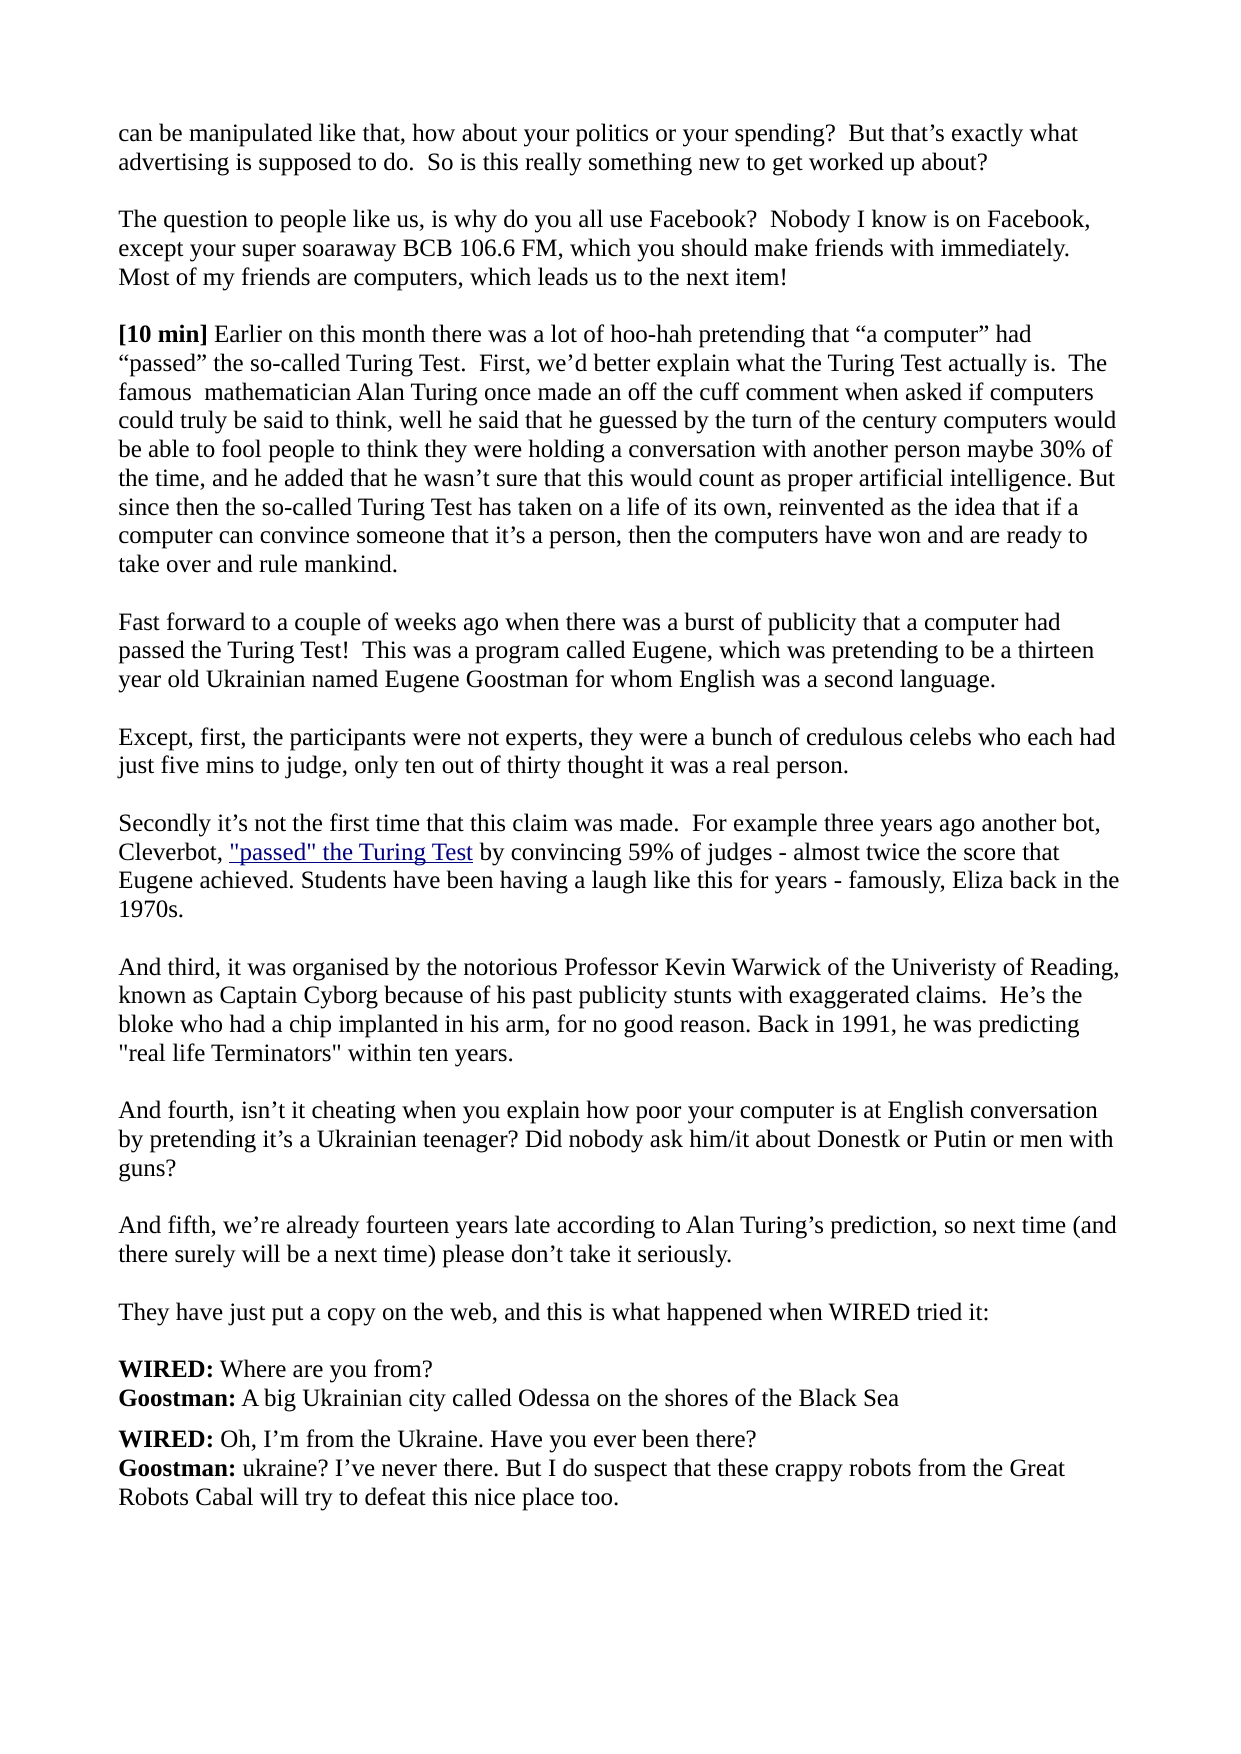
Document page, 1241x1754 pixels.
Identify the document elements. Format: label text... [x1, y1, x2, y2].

text WIRED: Oh, I’m from the Ukraine. Have you ever been there? Goostman: ukraine? I’ve never there. But I do suspect that these crappy robots from the Great Robots Cabal will try to defeat this nice place too. [118, 1424, 1122, 1511]
text WIRED: Where are you from? Goostman: A big Ukrainian city called Odessa on the shores of the Black Sea [118, 1354, 1122, 1412]
text Except, first, the participants were not experts, they were a bunch of credulous celebs who each had just five mins to judge, only ten out of thirty thought it was a real person. [118, 722, 1122, 779]
text And fourth, isn’t it cheating when you explain how poor your computer is at English conversation by pretending it’s a Ukrainian teenager? Did nobody ask him/it about Donestk or Putin or men with guns? [118, 1096, 1122, 1182]
text can be manipulated like that, how about your politics or your spending? But that’s exactly what advertising is supposed to do. So is this really something new to get worked up about? [118, 118, 1122, 176]
text Secondly it’s not the first time that this claim was made. For example three years ago another bot, Cleverbot, "passed" the Turing Test by convincing 59% of judges - almost twice the score that Eugene achieved. Students have been having a laugh like this for years - famously, Eliza back in the 1970s. [118, 808, 1122, 923]
text And third, it was organised by the notorious Professor Kevin Warwick of the Univeristy of Reading, known as Captain Cyborg because of his past publicity stunts with exaggerated claims. He’s the bloke who had a chip implanted in his arm, for no good reason. Back in 1991, he was predicting "real life Terminators" within ten years. [118, 952, 1122, 1067]
text The question to people like us, is why do you all use Facebook? Nobody I know is on Facebook, except your super soaraway BCB 106.6 FM, which you should make friends with immediately. Most of my friends are computers, which leads us to the next item! [118, 204, 1122, 291]
text And fifth, we’re already fourteen years late according to Alan Turing’s prediction, so next time (and there surely will be a next time) please don’t take it seriously. [118, 1211, 1122, 1268]
text [10 min] Earlier on this month there was a lot of hoo-hah pretending that “a computer” had “passed” the so-called Turing Test. First, we’d better explain what the Turing Test actually is. The famous mathematician Alan Turing once made an off the cuff comment when asked if computers could truly be said to think, well he said that he guessed by the turn of the century computers would be able to fool people to think they were holding a conversation with another person maybe 30% of the time, and he added that he wasn’t sure that this would count as proper artificial intelligence. But since then the so-called Turing Test has taken on a life of its own, reinvented as the idea that if a computer can convince someone that it’s a person, then the computers have won and are ready to take over and rule mankind. [118, 319, 1122, 578]
text Fast forward to a couple of weeks ago when there was a burst of publicity that a computer had passed the Turing Test! This was a program called Eugene, which was pretending to be a thirteen year old Ukrainian named Eugene Goostman for whom English was a second language. [118, 607, 1122, 693]
text They have just put a copy on the web, and this is what happened when WIRED tried it: [118, 1297, 1122, 1326]
